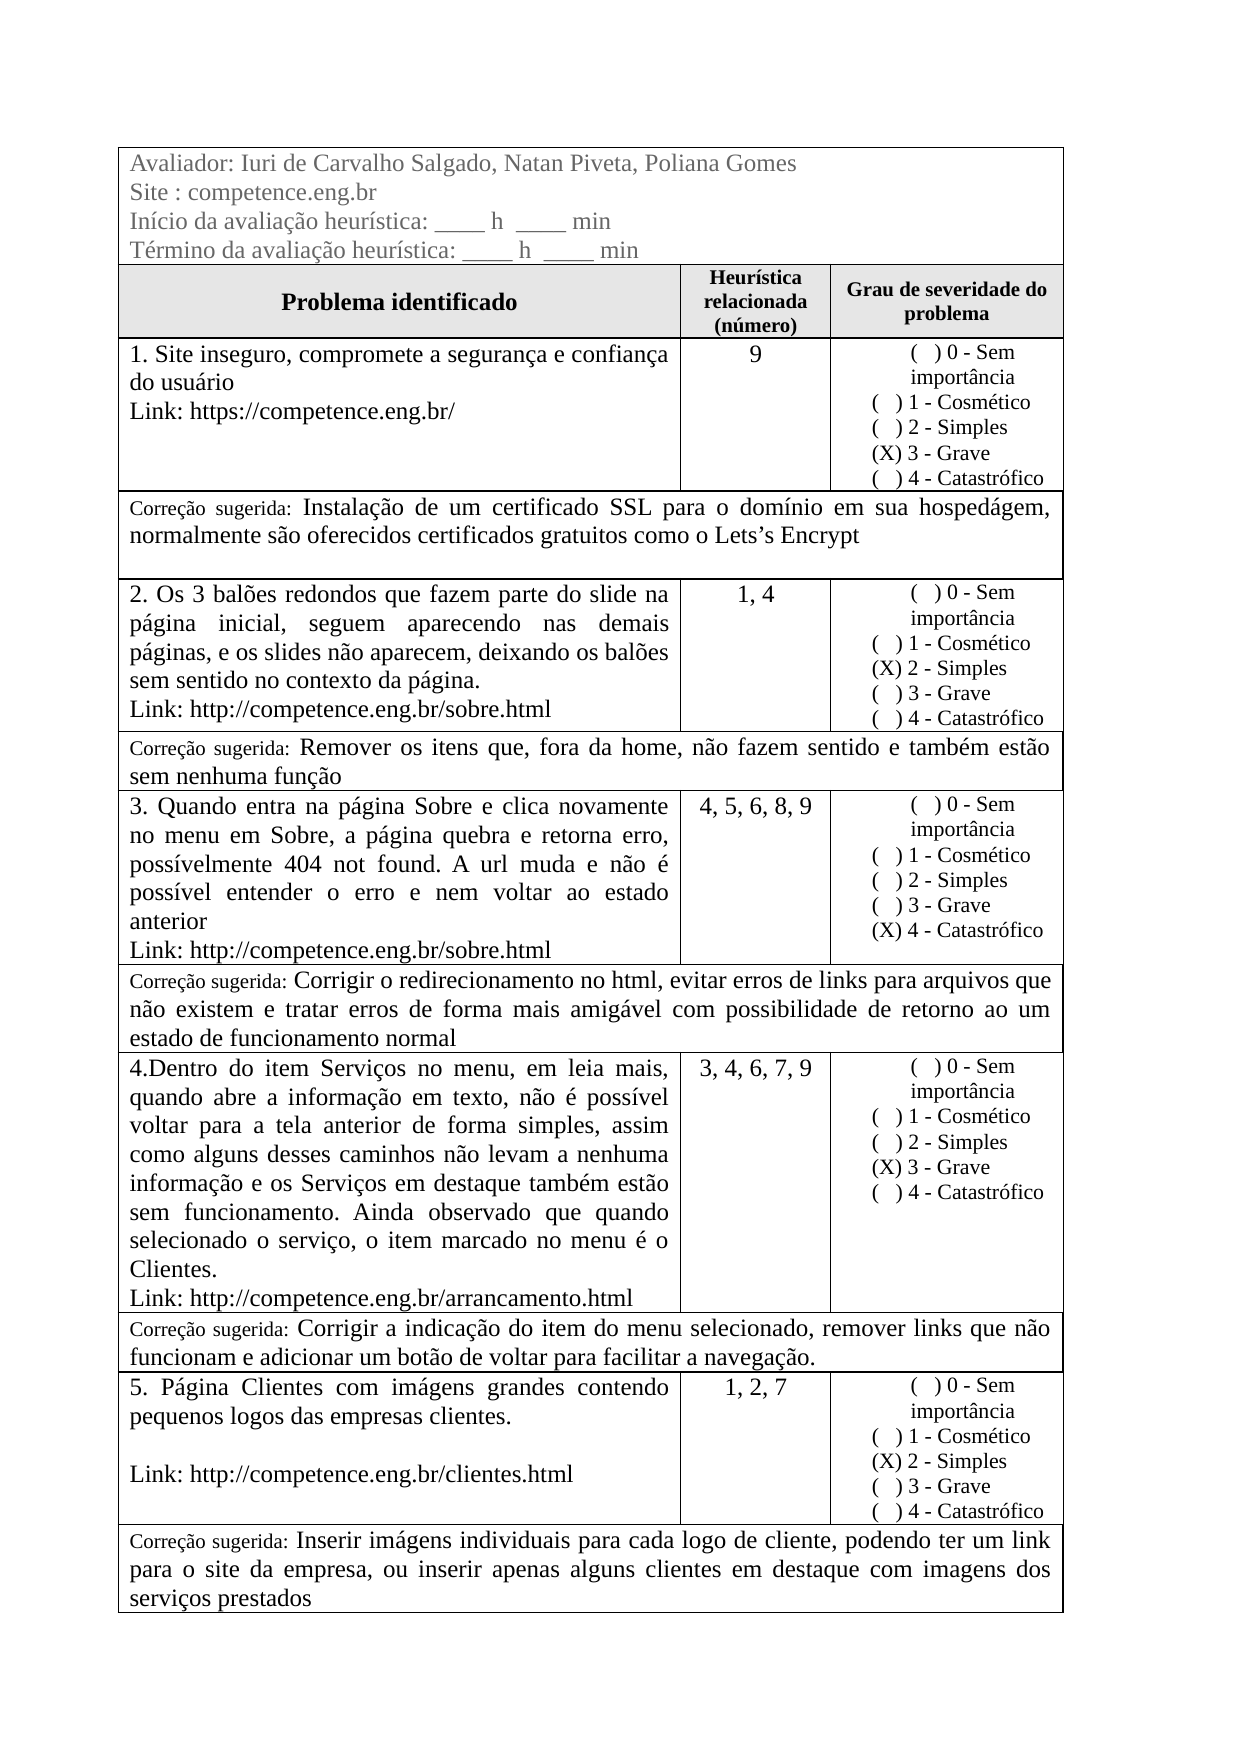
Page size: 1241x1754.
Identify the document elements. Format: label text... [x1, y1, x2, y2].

table_cell ( ) 0 - Sem importância ( ) 1 - Cosmético ( ) 2 - Simples (X) 3 - Grave ( ) 4 - Catastrófico [831, 1053, 1063, 1312]
table_cell ( ) 0 - Sem importância ( ) 1 - Cosmético (X) 2 - Simples ( ) 3 - Grave ( ) 4 - Catastrófico [831, 1373, 1063, 1524]
table_cell Grau de severidade do problema [831, 265, 1063, 337]
table_cell Correção sugerida: Corrigir o redirecionamento no html, evitar erros de links para arquivos que não existem e tratar erros de forma mais amigável com possibilidade de retorno ao um estado de funcionamento normal [119, 965, 1062, 1052]
table_cell Heurística relacionada (número) [681, 265, 830, 337]
table_cell 1, 4 [681, 580, 830, 731]
table_cell Problema identificado [119, 265, 680, 337]
table_cell 1. Site inseguro, compromete a segurança e confiança do usuário Link: https://competence.eng.br/ [119, 339, 680, 490]
table_cell Correção sugerida: Instalação de um certificado SSL para o domínio em sua hospedágem, normalmente são oferecidos certificados gratuitos como o Lets’s Encrypt [119, 492, 1062, 578]
table_cell 3. Quando entra na página Sobre e clica novamente no menu em Sobre, a página quebra e retorna erro, possívelmente 404 not found. A url muda e não é possível entender o erro e nem voltar ao estado anterior Link: http://competence.eng.br/sobre.html [119, 791, 680, 964]
table_cell Correção sugerida: Inserir imágens individuais para cada logo de cliente, podendo ter um link para o site da empresa, ou inserir apenas alguns clientes em destaque com imagens dos serviços prestados [119, 1525, 1062, 1612]
table_cell 4, 5, 6, 8, 9 [681, 791, 830, 964]
table_cell 3, 4, 6, 7, 9 [681, 1053, 830, 1312]
table_header Avaliador: Iuri de Carvalho Salgado, Natan Piveta, Poliana Gomes Site : competence.eng.br Início da avaliação heurística: ____ h ____ min Término da avaliação heurística: ____ h ____ min [119, 148, 1063, 263]
table_cell 4.Dentro do item Serviços no menu, em leia mais, quando abre a informação em texto, não é possível voltar para a tela anterior de forma simples, assim como alguns desses caminhos não levam a nenhuma informação e os Serviços em destaque também estão sem funcionamento. Ainda observado que quando selecionado o serviço, o item marcado no menu é o Clientes. Link: http://competence.eng.br/arrancamento.html [119, 1053, 680, 1312]
table_cell 9 [681, 339, 830, 490]
table_cell 5. Página Clientes com imágens grandes contendo pequenos logos das empresas clientes. Link: http://competence.eng.br/clientes.html [119, 1373, 680, 1524]
table_cell ( ) 0 - Sem importância ( ) 1 - Cosmético ( ) 2 - Simples (X) 3 - Grave ( ) 4 - Catastrófico [831, 339, 1063, 490]
table_cell ( ) 0 - Sem importância ( ) 1 - Cosmético (X) 2 - Simples ( ) 3 - Grave ( ) 4 - Catastrófico [831, 580, 1063, 731]
table_cell Correção sugerida: Remover os itens que, fora da home, não fazem sentido e também estão sem nenhuma função [119, 732, 1062, 790]
table_cell Correção sugerida: Corrigir a indicação do item do menu selecionado, remover links que não funcionam e adicionar um botão de voltar para facilitar a navegação. [119, 1313, 1062, 1371]
table_cell ( ) 0 - Sem importância ( ) 1 - Cosmético ( ) 2 - Simples ( ) 3 - Grave (X) 4 - Catastrófico [831, 791, 1063, 964]
table_cell 1, 2, 7 [681, 1373, 830, 1524]
table_cell 2. Os 3 balões redondos que fazem parte do slide na página inicial, seguem aparecendo nas demais páginas, e os slides não aparecem, deixando os balões sem sentido no contexto da página. Link: http://competence.eng.br/sobre.html [119, 580, 680, 731]
